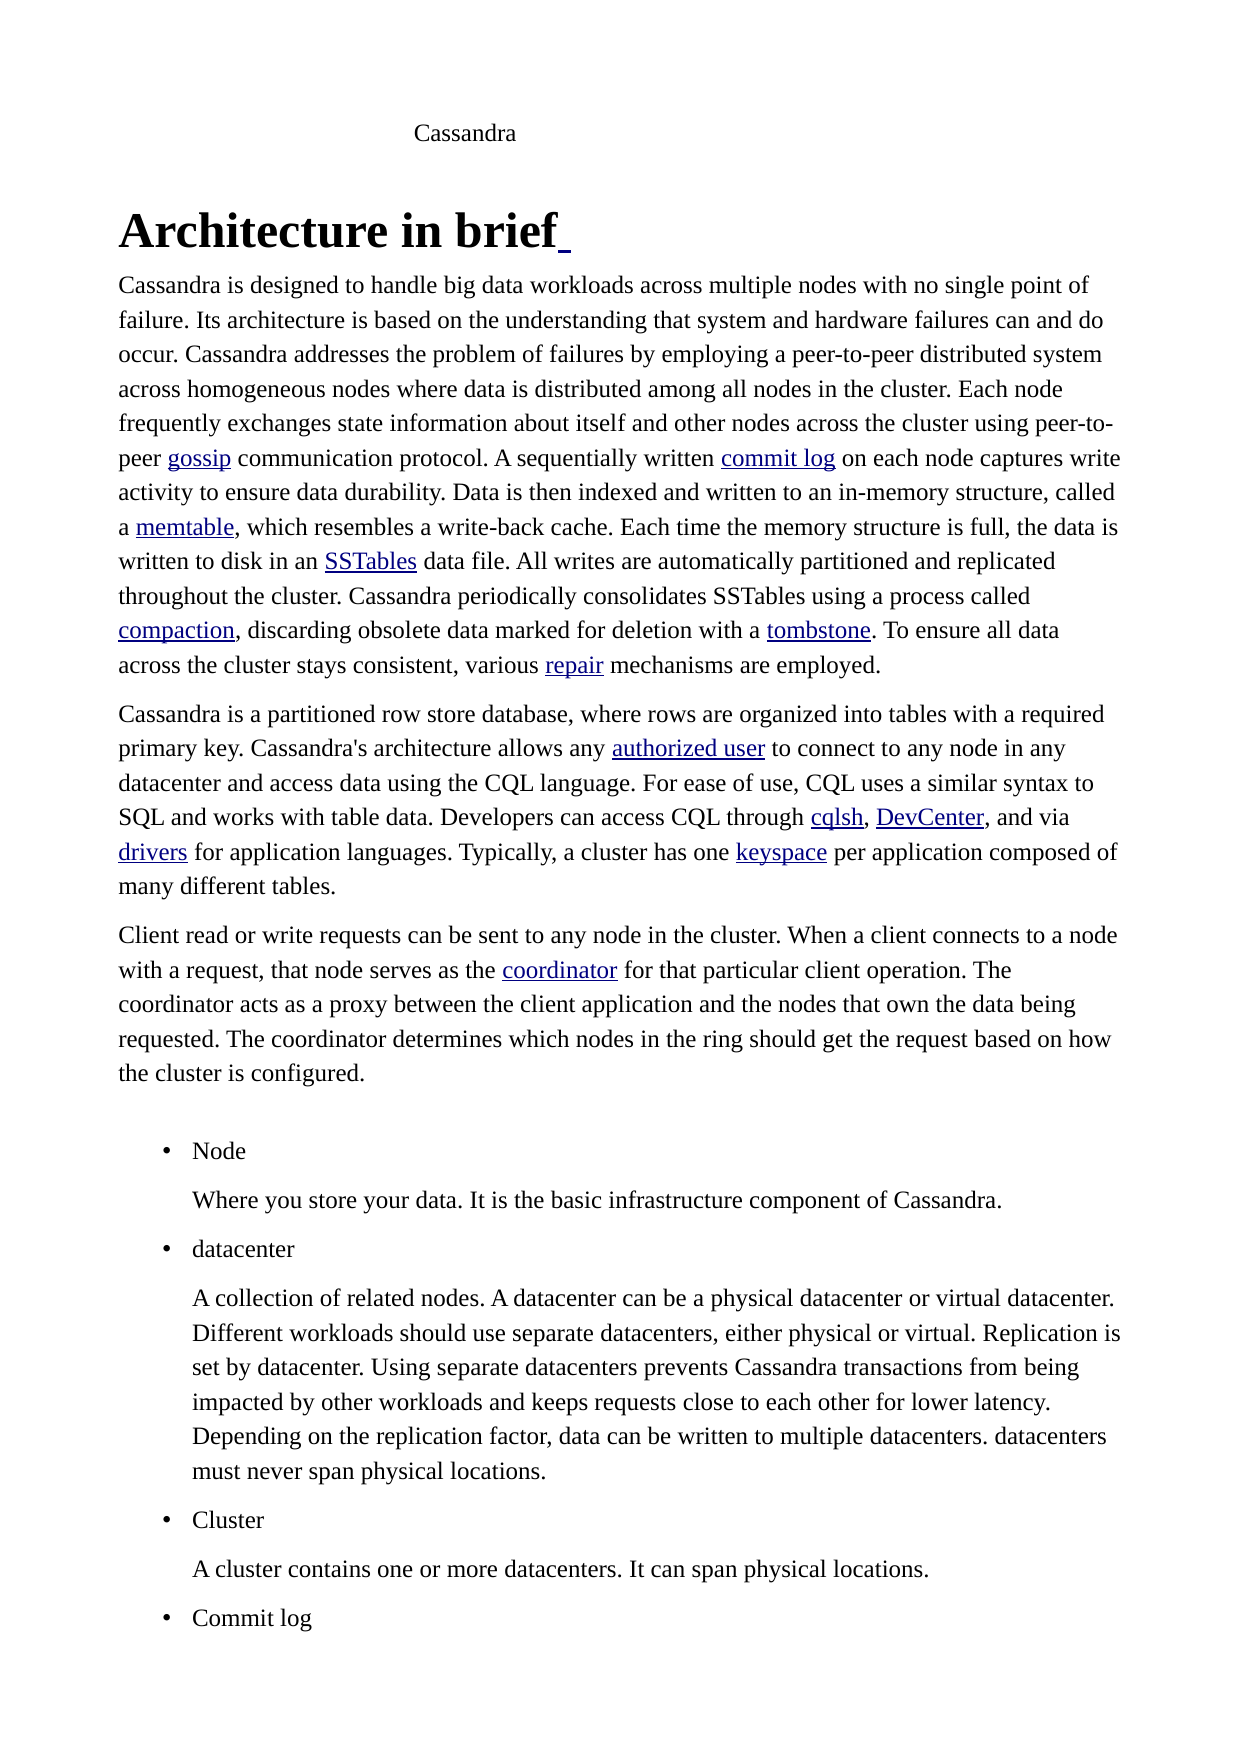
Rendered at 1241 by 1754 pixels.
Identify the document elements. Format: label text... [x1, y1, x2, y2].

subtitle Architecture in brief [118, 201, 1122, 258]
list Cluster [162, 1505, 1122, 1533]
text Cassandra [118, 118, 1122, 147]
text Cassandra is designed to handle big data workloads across multiple nodes with no single point of failure. Its architecture is based on the understanding that system and hardware failures can and do occur. Cassandra addresses the problem of failures by employing a peer-to-peer distributed system across homogeneous nodes where data is distributed among all nodes in the cluster. Each node frequently exchanges state information about itself and other nodes across the cluster using peer-to-peer gossip communication protocol. A sequentially written commit log on each node captures write activity to ensure data durability. Data is then indexed and written to an in-memory structure, called a memtable, which resembles a write-back cache. Each time the memory structure is full, the data is written to disk in an SSTables data file. All writes are automatically partitioned and replicated throughout the cluster. Cassandra periodically consolidates SSTables using a process called compaction, discarding obsolete data marked for deletion with a tombstone. To ensure all data across the cluster stays consistent, various repair mechanisms are employed. [118, 271, 1122, 679]
list Node [162, 1136, 1122, 1165]
list A collection of related nodes. A datacenter can be a physical datacenter or virtual datacenter. Different workloads should use separate datacenters, either physical or virtual. Replication is set by datacenter. Using separate datacenters prevents Cassandra transactions from being impacted by other workloads and keeps requests close to each other for lower latency. Depending on the replication factor, data can be written to multiple datacenters. datacenters must never span physical locations. [162, 1283, 1122, 1484]
list A cluster contains one or more datacenters. It can span physical locations. [162, 1554, 1122, 1583]
text Client read or write requests can be sent to any node in the cluster. When a client connects to a node with a request, that node serves as the coordinator for that particular client operation. The coordinator acts as a proxy between the client application and the nodes that own the data being requested. The coordinator determines which nodes in the ring should get the request based on how the cluster is configured. [118, 920, 1122, 1087]
text Cassandra is a partitioned row store database, where rows are organized into tables with a required primary key. Cassandra's architecture allows any authorized user to connect to any node in any datacenter and access data using the CQL language. For ease of use, CQL uses a similar syntax to SQL and works with table data. Developers can access CQL through cqlsh, DevCenter, and via drivers for application languages. Typically, a cluster has one keyspace per application composed of many different tables. [118, 699, 1122, 900]
list Where you store your data. It is the basic infrastructure component of Cassandra. [162, 1185, 1122, 1214]
list datacenter [162, 1234, 1122, 1263]
list Commit log [162, 1603, 1122, 1632]
